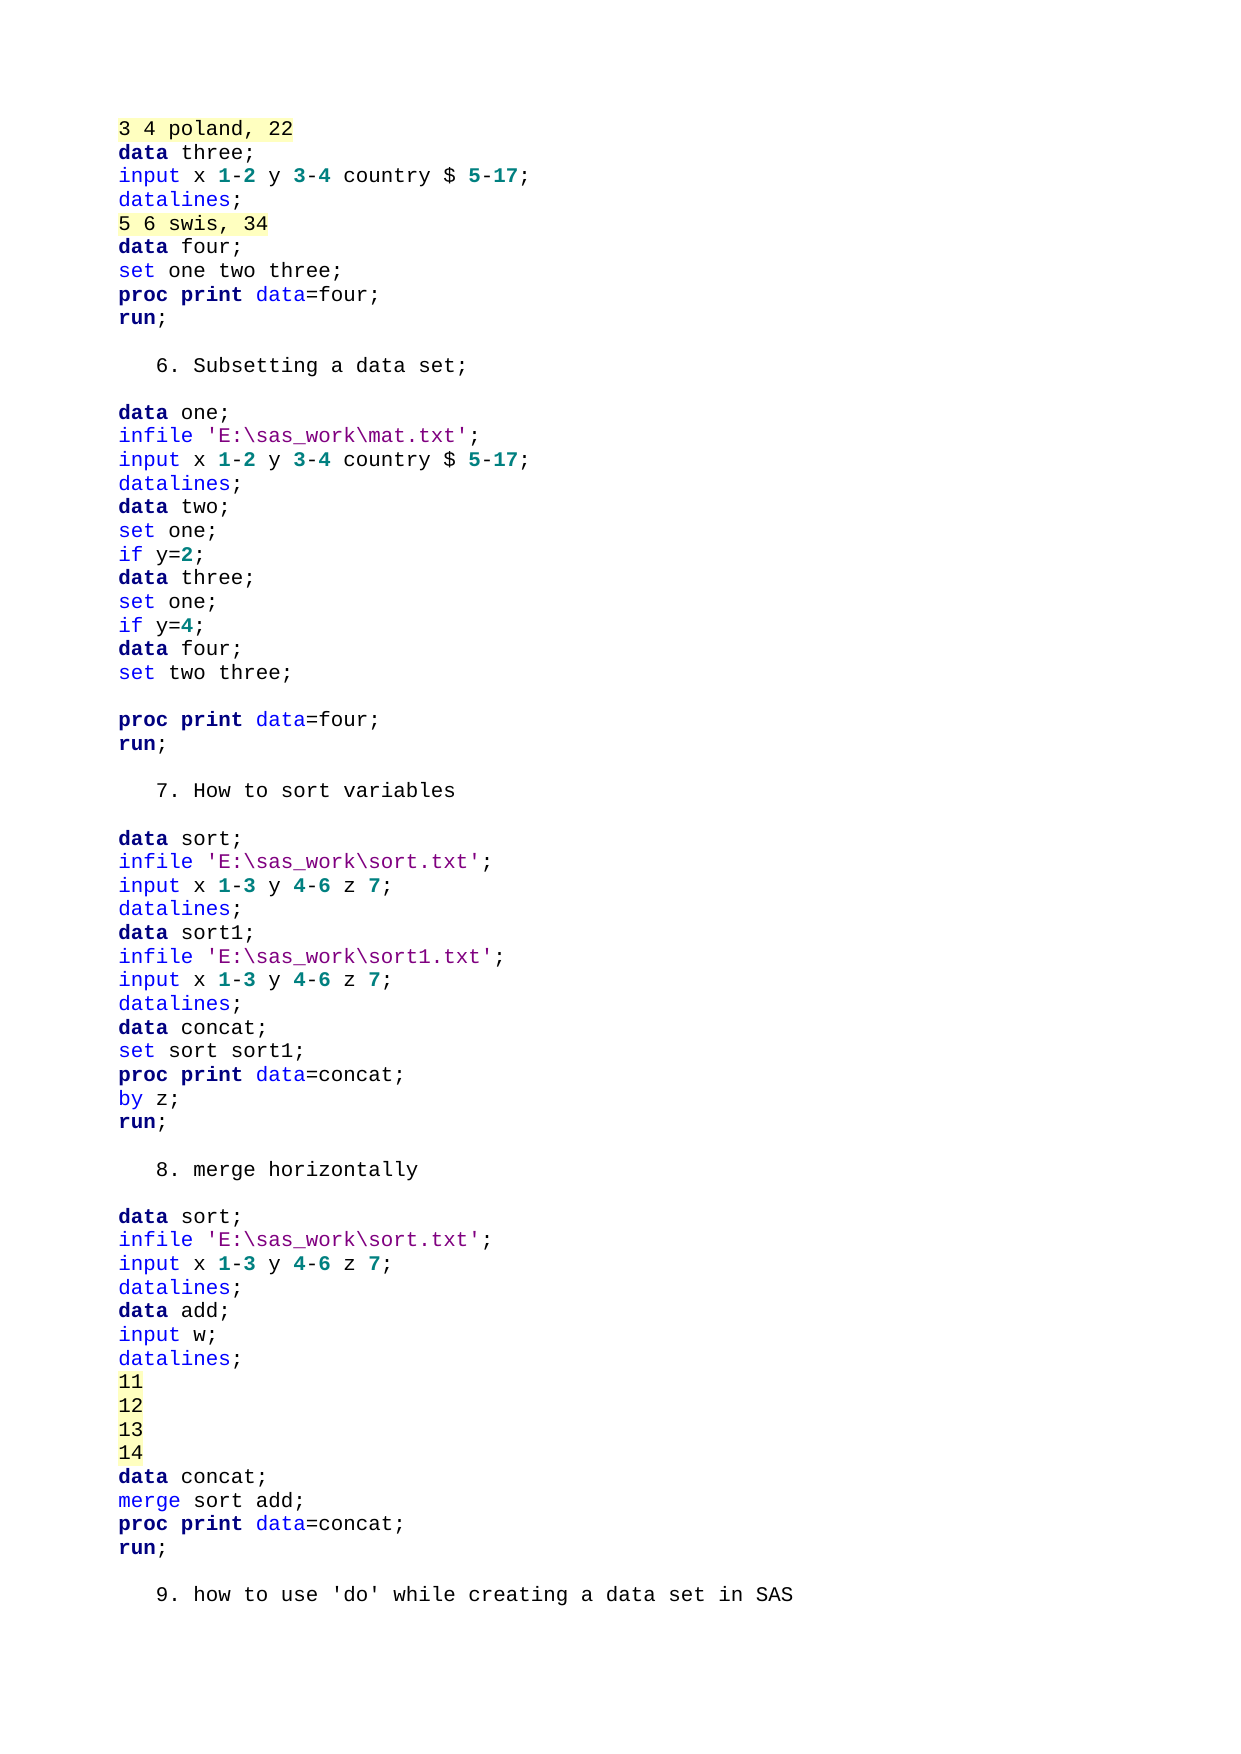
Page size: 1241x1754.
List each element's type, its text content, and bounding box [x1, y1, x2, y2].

text data three; [118, 567, 1122, 591]
text 5 6 swis, 34 [118, 213, 1122, 236]
list How to sort variables [156, 780, 1122, 804]
text datalines; [118, 473, 1122, 496]
text infile 'E:\sas_work\sort.txt'; [118, 1229, 1122, 1253]
text datalines; [118, 189, 1122, 213]
text 11 [118, 1371, 1122, 1395]
text set two three; [118, 662, 1122, 686]
text 13 [118, 1419, 1122, 1442]
text data sort; [118, 827, 1122, 851]
text proc print data=four; [118, 284, 1122, 307]
text run; [118, 1111, 1122, 1135]
text input x 1-2 y 3-4 country $ 5-17; [118, 449, 1122, 473]
text 14 [118, 1442, 1122, 1466]
text data four; [118, 638, 1122, 662]
text if y=4; [118, 615, 1122, 638]
text data add; [118, 1300, 1122, 1324]
text data sort1; [118, 922, 1122, 946]
text proc print data=four; [118, 709, 1122, 733]
text datalines; [118, 1348, 1122, 1371]
text infile 'E:\sas_work\sort1.txt'; [118, 946, 1122, 969]
text data sort; [118, 1206, 1122, 1229]
text data three; [118, 142, 1122, 165]
text data two; [118, 496, 1122, 520]
text by z; [118, 1088, 1122, 1111]
text input x 1-3 y 4-6 z 7; [118, 875, 1122, 898]
text input x 1-2 y 3-4 country $ 5-17; [118, 165, 1122, 189]
text input x 1-3 y 4-6 z 7; [118, 1253, 1122, 1277]
text data concat; [118, 1466, 1122, 1489]
text merge sort add; [118, 1489, 1122, 1513]
list Subsetting a data set; [156, 354, 1122, 378]
list merge horizontally [156, 1158, 1122, 1182]
text 3 4 poland, 22 [118, 118, 1122, 142]
text data four; [118, 236, 1122, 260]
text proc print data=concat; [118, 1513, 1122, 1537]
text input x 1-3 y 4-6 z 7; [118, 969, 1122, 993]
list how to use 'do' while creating a data set in SAS [156, 1584, 1122, 1608]
text input w; [118, 1324, 1122, 1348]
text datalines; [118, 1277, 1122, 1300]
text infile 'E:\sas_work\mat.txt'; [118, 426, 1122, 449]
text run; [118, 733, 1122, 757]
text proc print data=concat; [118, 1064, 1122, 1088]
text datalines; [118, 993, 1122, 1017]
text data one; [118, 402, 1122, 426]
text set sort sort1; [118, 1040, 1122, 1064]
text if y=2; [118, 544, 1122, 567]
text infile 'E:\sas_work\sort.txt'; [118, 851, 1122, 875]
text set one; [118, 520, 1122, 544]
text set one; [118, 591, 1122, 615]
text datalines; [118, 898, 1122, 922]
text data concat; [118, 1017, 1122, 1040]
text run; [118, 1537, 1122, 1561]
text 12 [118, 1395, 1122, 1419]
text run; [118, 307, 1122, 331]
text set one two three; [118, 260, 1122, 284]
